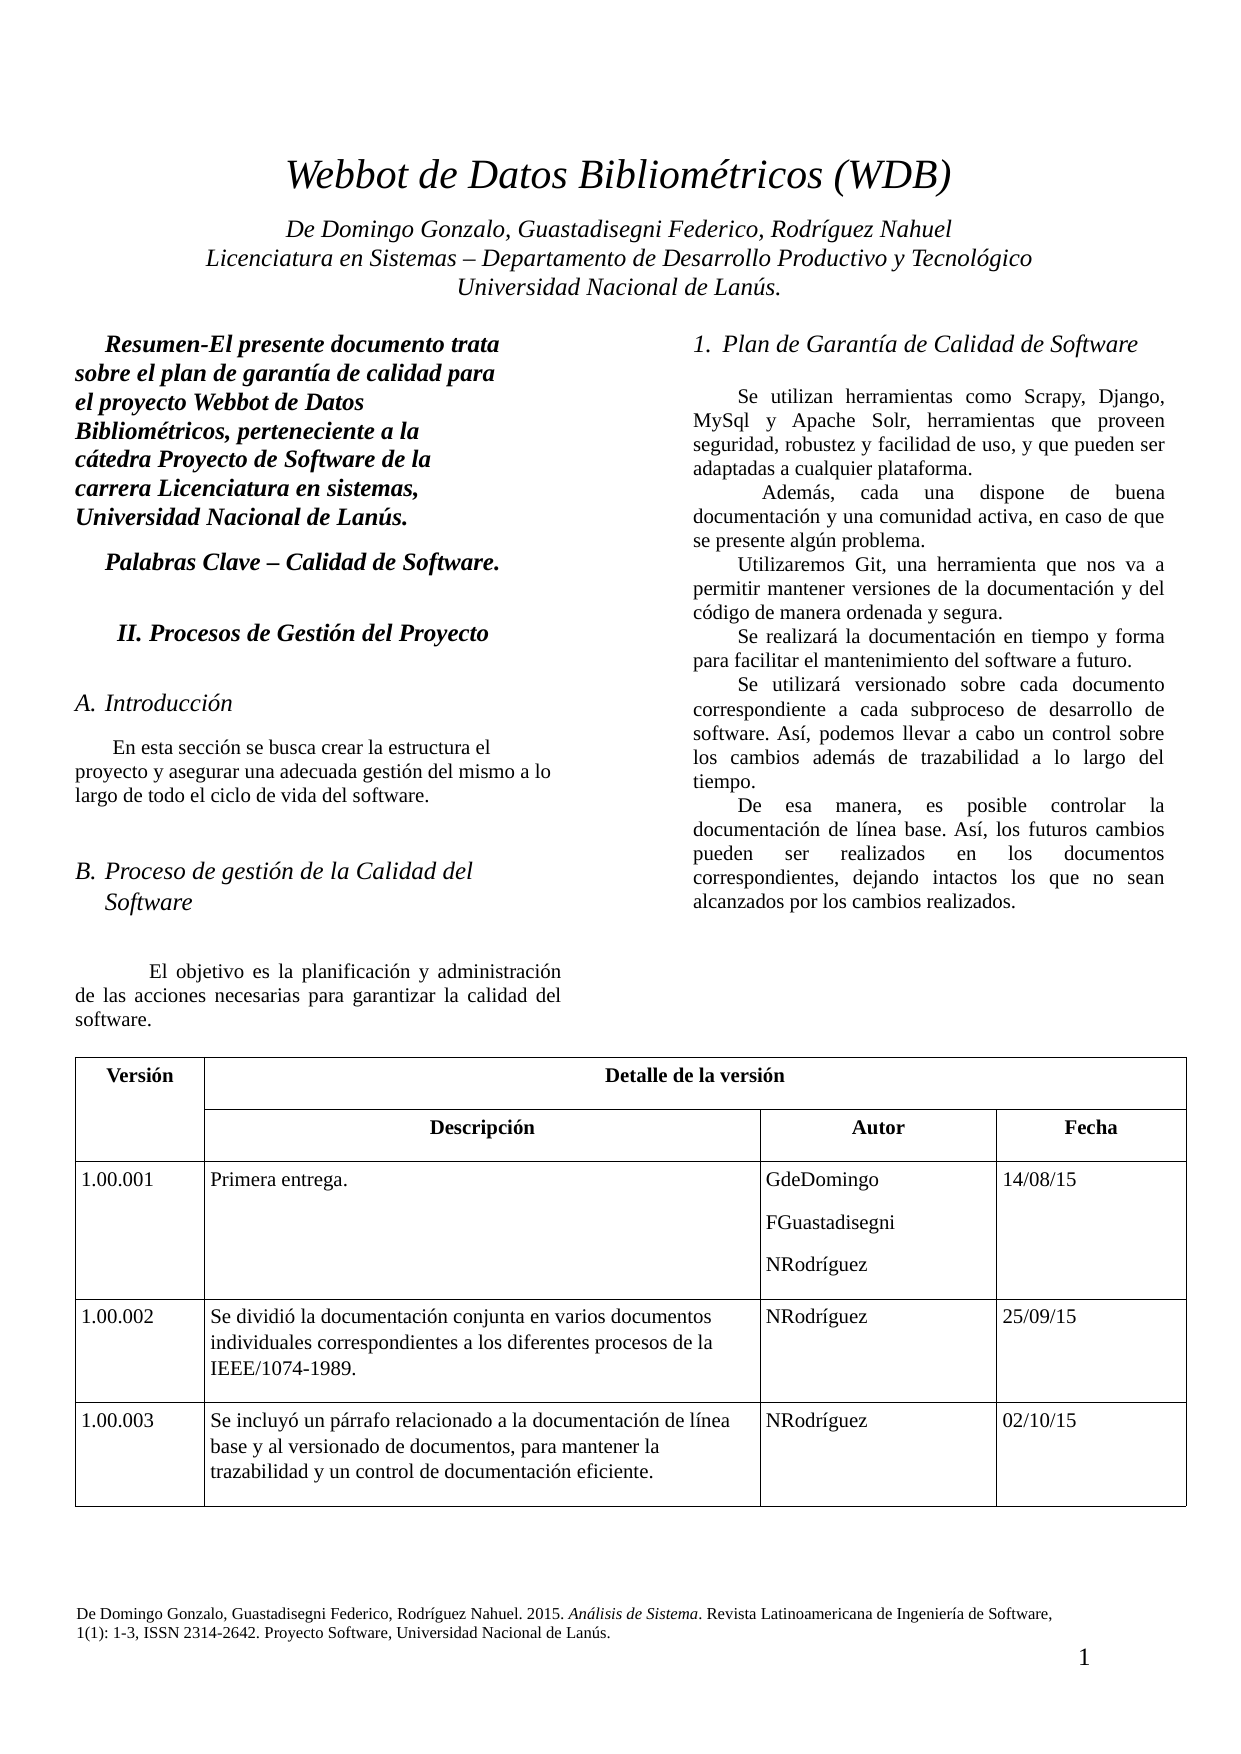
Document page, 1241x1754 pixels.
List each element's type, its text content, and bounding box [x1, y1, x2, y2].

table_cell NRodríguez [761, 1300, 996, 1402]
table_cell GdeDomingo FGuastadisegni NRodríguez [761, 1162, 996, 1298]
table_cell Primera entrega. [205, 1162, 760, 1298]
table_cell NRodríguez [761, 1403, 996, 1506]
text De Domingo Gonzalo, Guastadisegni Federico, Rodríguez Nahuel [150, 214, 1090, 243]
text Universidad Nacional de Lanús. [150, 272, 1090, 329]
text De esa manera, es posible controlar la documentación de línea base. Así, los futuros cambios pueden ser realizados en los documentos correspondientes, dejando intactos los que no sean alcanzados por los cambios realizados. [693, 793, 1165, 913]
list Proceso de gestión de la Calidad del Software [75, 856, 562, 916]
table_cell 02/10/15 [997, 1403, 1186, 1506]
table_header Detalle de la versión [205, 1058, 1186, 1109]
list Plan de Garantía de Calidad de Software [693, 329, 1165, 358]
table_cell 14/08/15 [997, 1162, 1186, 1298]
table_cell Se incluyó un párrafo relacionado a la documentación de línea base y al versionado de documentos, para mantener la trazabilidad y un control de documentación eficiente. [205, 1403, 760, 1506]
text Resumen-El presente documento trata sobre el plan de garantía de calidad para el proyecto Webbot de Datos Bibliométricos, perteneciente a la cátedra Proyecto de Software de la carrera Licenciatura en sistemas, Universidad Nacional de Lanús. [75, 329, 504, 531]
text Se utilizan herramientas como Scrapy, Django, MySql y Apache Solr, herramientas que proveen seguridad, robustez y facilidad de uso, y que pueden ser adaptadas a cualquier plataforma. [693, 384, 1165, 480]
text Utilizaremos Git, una herramienta que nos va a permitir mantener versiones de la documentación y del código de manera ordenada y segura. [693, 552, 1165, 624]
text El objetivo es la planificación y administración de las acciones necesarias para garantizar la calidad del software. [75, 959, 562, 1031]
table_cell Autor [761, 1110, 996, 1161]
table_cell 1.00.002 [76, 1300, 204, 1402]
text Licenciatura en Sistemas – Departamento de Desarrollo Productivo y Tecnológico [150, 243, 1090, 272]
text Además, cada una dispone de buena documentación y una comunidad activa, en caso de que se presente algún problema. [693, 480, 1165, 552]
list Introducción [75, 688, 562, 716]
table_cell Descripción [205, 1110, 760, 1161]
text Webbot de Datos Bibliométricos (WDB) [150, 150, 1090, 198]
table_cell Se dividió la documentación conjunta en varios documentos individuales correspondientes a los diferentes procesos de la IEEE/1074-1989. [205, 1300, 760, 1402]
table_cell Fecha [997, 1110, 1186, 1161]
text Se utilizará versionado sobre cada documento correspondiente a cada subproceso de desarrollo de software. Así, podemos llevar a cabo un control sobre los cambios además de trazabilidad a lo largo del tiempo. [693, 672, 1165, 793]
table_header Versión [76, 1058, 204, 1161]
table_cell 1.00.003 [76, 1403, 204, 1506]
table_cell 25/09/15 [997, 1300, 1186, 1402]
list En esta sección se busca crear la estructura el proyecto y asegurar una adecuada gestión del mismo a lo largo de todo el ciclo de vida del software. [75, 735, 562, 807]
table_cell 1.00.001 [76, 1162, 204, 1298]
text Palabras Clave – Calidad de Software. [75, 547, 504, 576]
list Procesos de Gestión del Proyecto [119, 618, 504, 646]
text Se realizará la documentación en tiempo y forma para facilitar el mantenimiento del software a futuro. [693, 624, 1165, 672]
